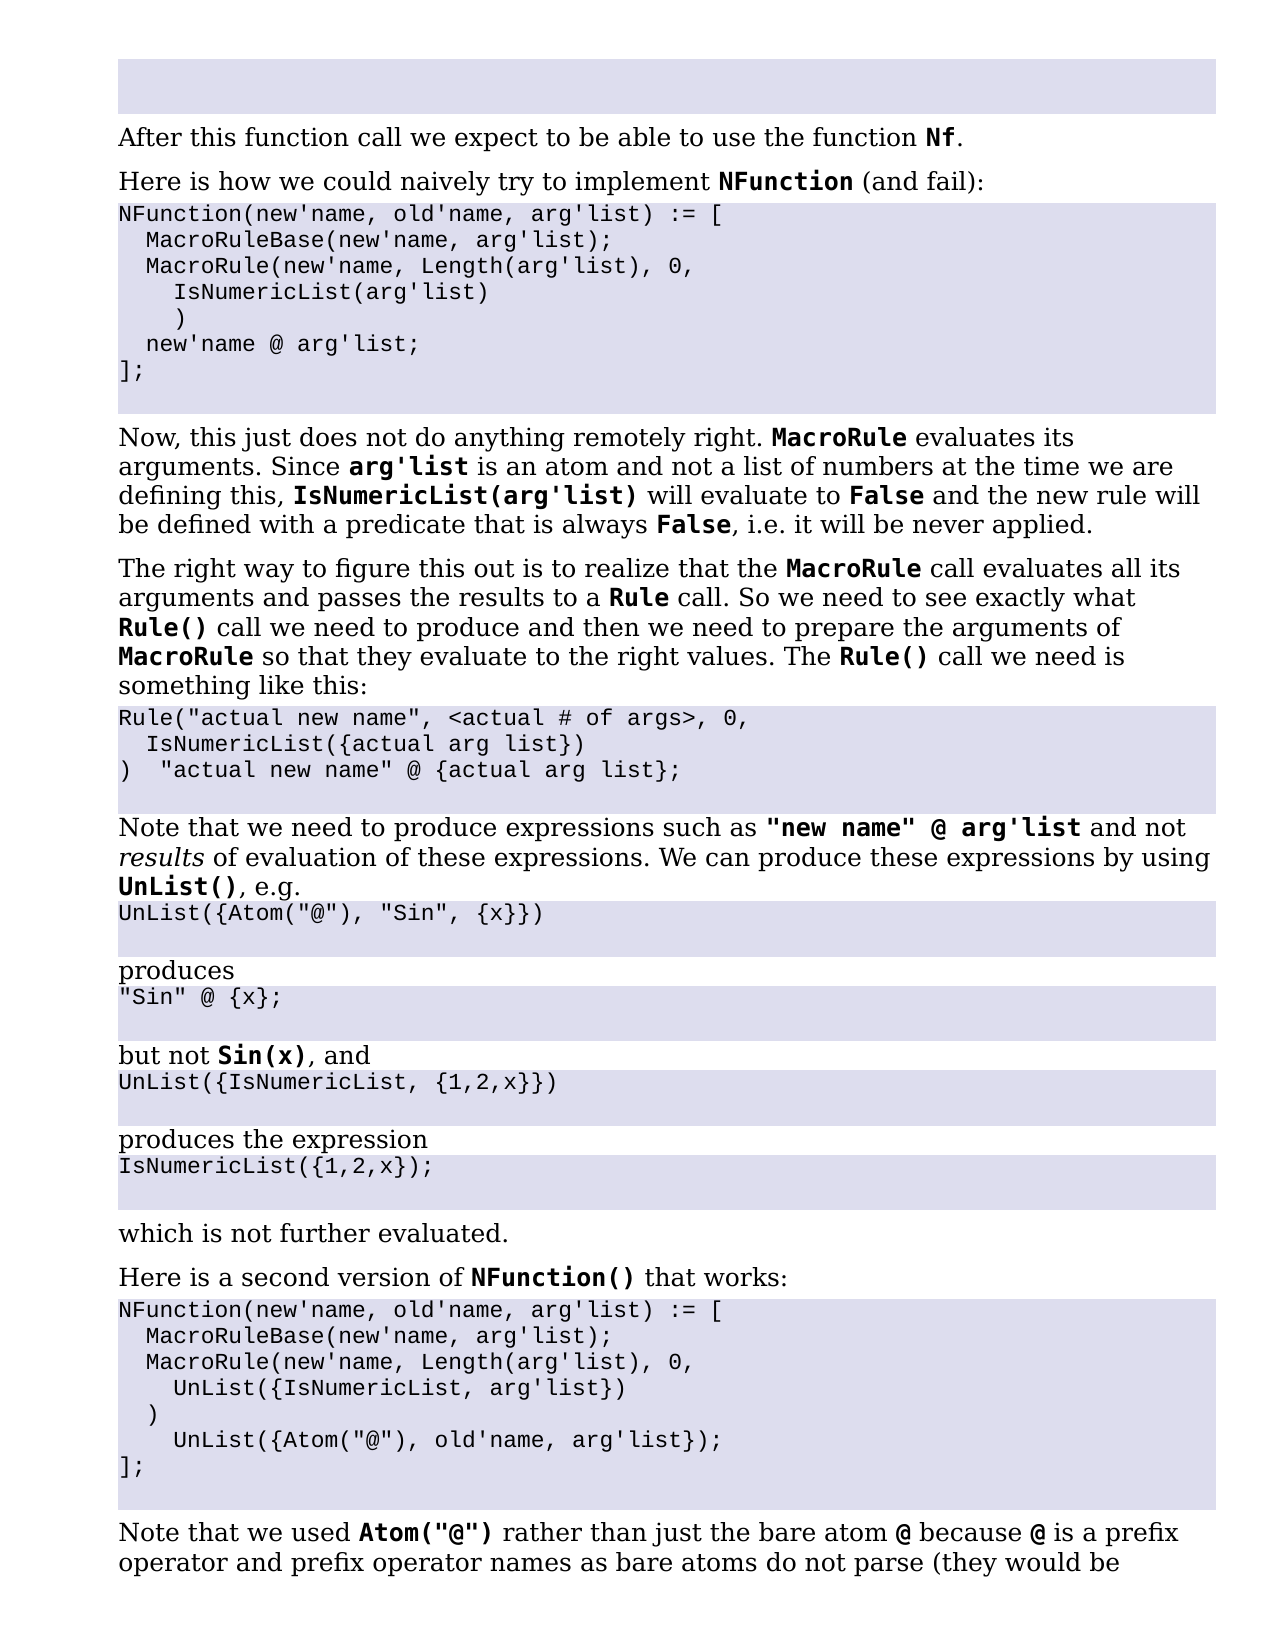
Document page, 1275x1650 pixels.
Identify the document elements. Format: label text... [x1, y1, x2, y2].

text but not Sin(x), and [118, 1041, 1216, 1070]
table_header [118, 59, 1216, 114]
text produces the expression [118, 1126, 1216, 1155]
table_header NFunction(new'name, old'name, arg'list) := [ MacroRuleBase(new'name, arg'list); MacroRule(new'name, Length(arg'list), 0, IsNumericList(arg'list) ) new'name @ arg'list; ]; [118, 203, 1216, 414]
text which is not further evaluated. [118, 1219, 1216, 1248]
table_header Rule("actual new name", <actual # of args>, 0, IsNumericList({actual arg list}) ) "actual new name" @ {actual arg list}; [118, 706, 1216, 814]
table_header IsNumericList({1,2,x}); [118, 1155, 1216, 1210]
text The right way to figure this out is to realize that the MacroRule call evaluates all its arguments and passes the results to a Rule call. So we need to see exactly what Rule() call we need to produce and then we need to prepare the arguments of MacroRule so that they evaluate to the right values. The Rule() call we need is something like this: [118, 554, 1216, 700]
text Now, this just does not do anything remotely right. MacroRule evaluates its arguments. Since arg'list is an atom and not a list of numbers at the time we are defining this, IsNumericList(arg'list) will evaluate to False and the new rule will be defined with a predicate that is always False, i.e. it will be never applied. [118, 423, 1216, 539]
text produces [118, 957, 1216, 986]
table_header UnList({Atom("@"), "Sin", {x}}) [118, 901, 1216, 957]
text Note that we need to produce expressions such as "new name" @ arg'list and not results of evaluation of these expressions. We can produce these expressions by using UnList(), e.g. [118, 814, 1216, 901]
table_header UnList({IsNumericList, {1,2,x}}) [118, 1070, 1216, 1126]
text Here is a second version of NFunction() that works: [118, 1263, 1216, 1293]
text Note that we used Atom("@") rather than just the bare atom @ because @ is a prefix operator and prefix operator names as bare atoms do not parse (they would be [118, 1519, 1216, 1577]
text After this function call we expect to be able to use the function Nf. [118, 123, 1216, 153]
text Here is how we could naively try to implement NFunction (and fail): [118, 168, 1216, 197]
table_header NFunction(new'name, old'name, arg'list) := [ MacroRuleBase(new'name, arg'list); MacroRule(new'name, Length(arg'list), 0, UnList({IsNumericList, arg'list}) ) UnList({Atom("@"), old'name, arg'list}); ]; [118, 1299, 1216, 1510]
table_header "Sin" @ {x}; [118, 986, 1216, 1041]
